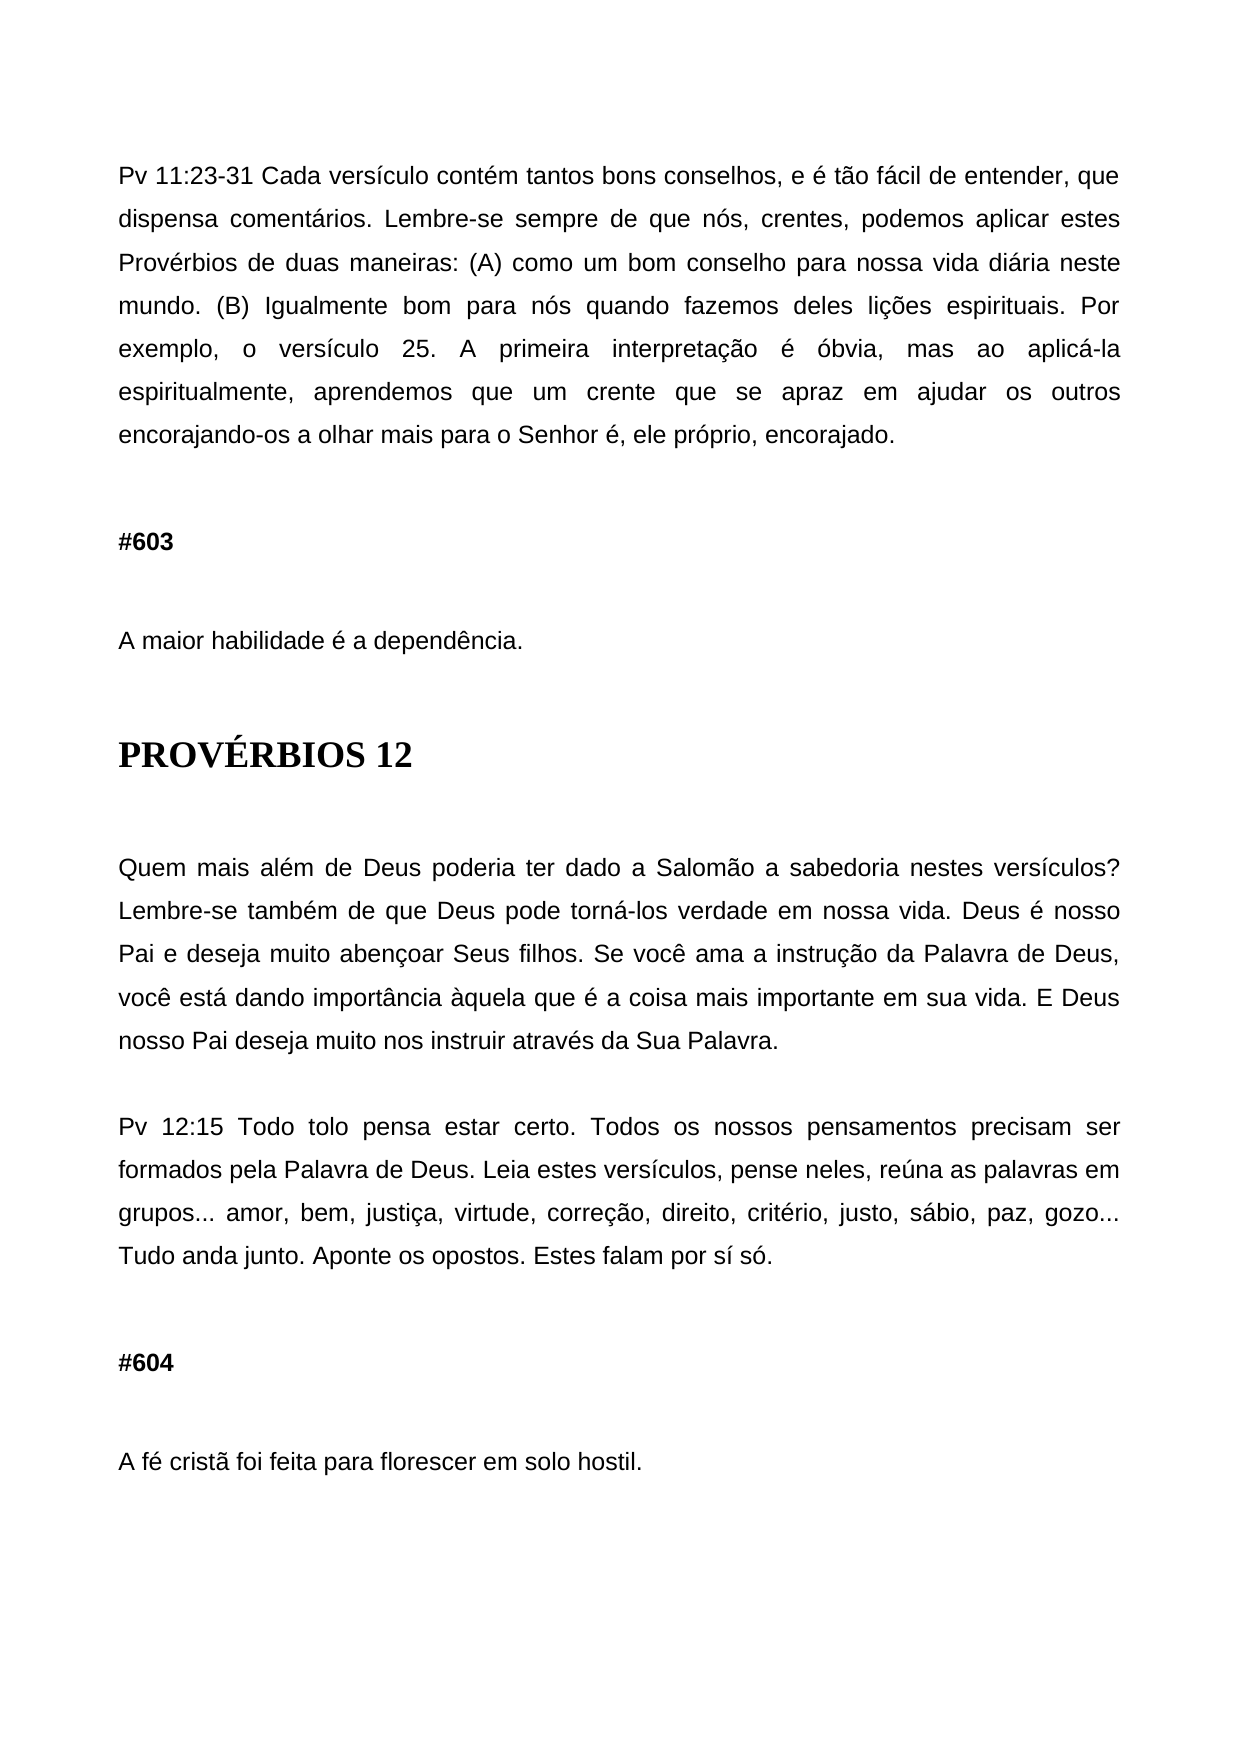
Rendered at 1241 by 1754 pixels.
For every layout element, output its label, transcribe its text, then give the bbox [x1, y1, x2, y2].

subtitle PROVÉRBIOS 12 [118, 733, 1122, 776]
subtitle #603 [118, 527, 1122, 556]
subtitle #604 [118, 1348, 1122, 1377]
text A fé cristã foi feita para florescer em solo hostil. [118, 1447, 1122, 1476]
text Pv 12:15 Todo tolo pensa estar certo. Todos os nossos pensamentos precisam ser formados pela Palavra de Deus. Leia estes versículos, pense neles, reúna as palavras em grupos... amor, bem, justiça, virtude, correção, direito, critério, justo, sábio, paz, gozo... Tudo anda junto. Aponte os opostos. Estes falam por sí só. [118, 1112, 1122, 1270]
text Pv 11:23-31 Cada versículo contém tantos bons conselhos, e é tão fácil de entender, que dispensa comentários. Lembre-se sempre de que nós, crentes, podemos aplicar estes Provérbios de duas maneiras: (A) como um bom conselho para nossa vida diária neste mundo. (B) Igualmente bom para nós quando fazemos deles lições espirituais. Por exemplo, o versículo 25. A primeira interpretação é óbvia, mas ao aplicá-la espiritualmente, aprendemos que um crente que se apraz em ajudar os outros encorajando-os a olhar mais para o Senhor é, ele próprio, encorajado. [118, 161, 1122, 449]
text A maior habilidade é a dependência. [118, 626, 1122, 654]
text Quem mais além de Deus poderia ter dado a Salomão a sabedoria nestes versículos? Lembre-se também de que Deus pode torná-los verdade em nossa vida. Deus é nosso Pai e deseja muito abençoar Seus filhos. Se você ama a instrução da Palavra de Deus, você está dando importância àquela que é a coisa mais importante em sua vida. E Deus nosso Pai deseja muito nos instruir através da Sua Palavra. [118, 853, 1122, 1054]
